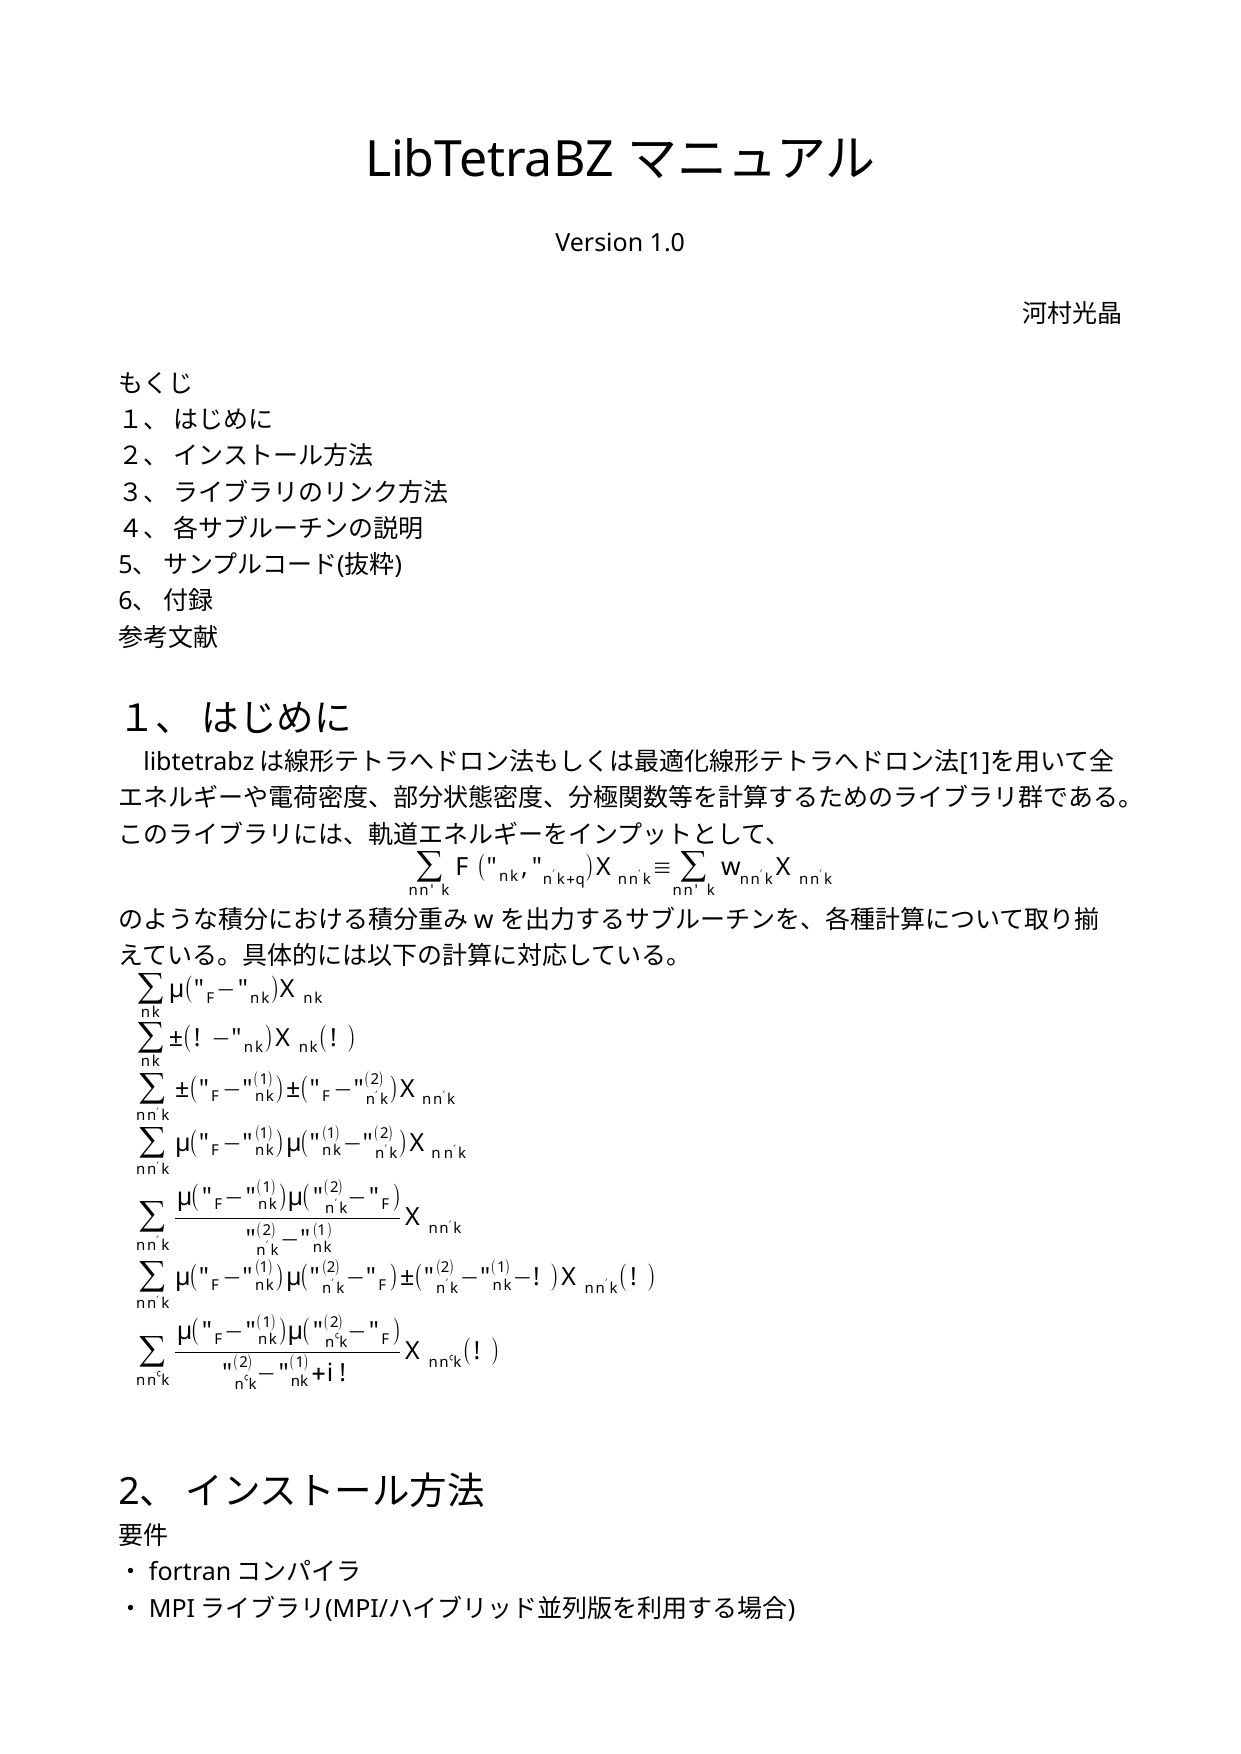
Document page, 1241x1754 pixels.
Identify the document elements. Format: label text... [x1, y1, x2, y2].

text 参考文献 [118, 617, 1122, 653]
text ２、 インストール方法 [118, 436, 1122, 472]
text ３、 ライブラリのリンク方法 [118, 472, 1122, 508]
text Version 1.0 [118, 225, 1122, 259]
text 6、 付録 [118, 581, 1122, 617]
text 河村光晶 [118, 293, 1122, 329]
text ・ MPIライブラリ(MPI/ハイブリッド並列版を利用する場合) [118, 1588, 1122, 1624]
text のような積分における積分重み w を出力するサブルーチンを、各種計算について取り揃えている。具体的には以下の計算に対応している。 [118, 899, 1122, 972]
text 2、 インストール方法 [118, 1461, 1122, 1516]
text libtetrabzは線形テトラへドロン法もしくは最適化線形テトラへドロン法[1]を用いて全エネルギーや電荷密度、部分状態密度、分極関数等を計算するためのライブラリ群である。このライブラリには、軌道エネルギーをインプットとして、 [118, 742, 1122, 850]
text 5、 サンプルコード(抜粋) [118, 544, 1122, 581]
text ・ fortranコンパイラ [118, 1552, 1122, 1588]
text １、 はじめに [118, 399, 1122, 436]
text ４、 各サブルーチンの説明 [118, 508, 1122, 544]
text LibTetraBZ マニュアル [118, 118, 1122, 191]
text １、 はじめに [118, 687, 1122, 742]
text もくじ [118, 363, 1122, 399]
text 要件 [118, 1516, 1122, 1552]
